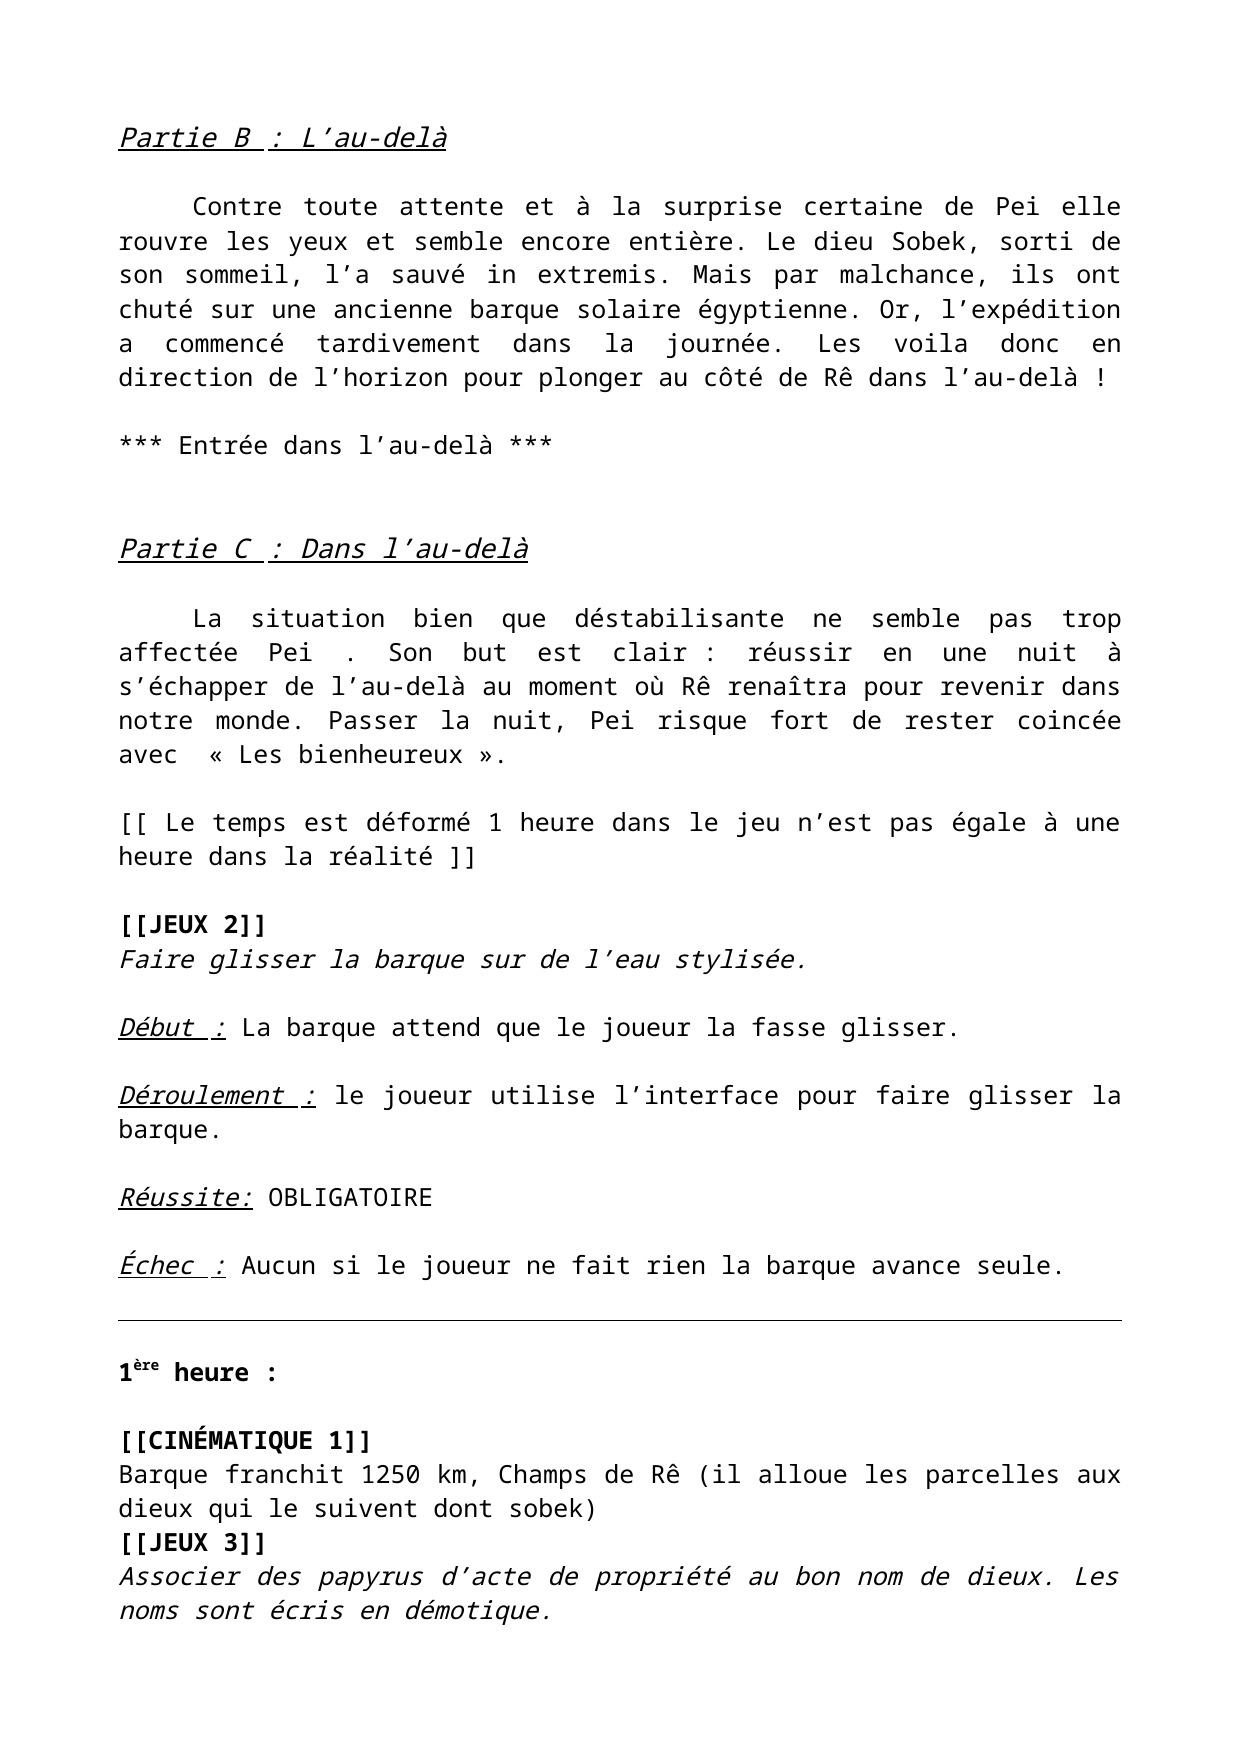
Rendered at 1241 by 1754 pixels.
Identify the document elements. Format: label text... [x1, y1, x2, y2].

text [[CINÉMATIQUE 1]] [118, 1423, 1122, 1457]
text Barque franchit 1250 km, Champs de Rê (il alloue les parcelles aux dieux qui le suivent dont sobek) [118, 1457, 1122, 1525]
text La situation bien que déstabilisante ne semble pas trop affectée Pei . Son but est clair : réussir en une nuit à s’échapper de l’au-delà au moment où Rê renaîtra pour revenir dans notre monde. Passer la nuit, Pei risque fort de rester coincée avec « Les bienheureux ». [118, 601, 1122, 771]
text [[JEUX 2]] [118, 907, 1122, 941]
text [[ Le temps est déformé 1 heure dans le jeu n’est pas égale à une heure dans la réalité ]] [118, 805, 1122, 873]
text Échec : Aucun si le joueur ne fait rien la barque avance seule. [118, 1248, 1122, 1282]
text Faire glisser la barque sur de l’eau stylisée. [118, 941, 1122, 975]
text Partie C : Dans l’au-delà [118, 530, 1122, 567]
text *** Entrée dans l’au-delà *** [118, 427, 1122, 462]
text Déroulement : le joueur utilise l’interface pour faire glisser la barque. [118, 1077, 1122, 1146]
text Contre toute attente et à la surprise certaine de Pei elle rouvre les yeux et semble encore entière. Le dieu Sobek, sorti de son sommeil, l’a sauvé in extremis. Mais par malchance, ils ont chuté sur une ancienne barque solaire égyptienne. Or, l’expédition a commencé tardivement dans la journée. Les voila donc en direction de l’horizon pour plonger au côté de Rê dans l’au-delà ! [118, 189, 1122, 393]
text Partie B : L’au-delà [118, 118, 1122, 155]
text Réussite: OBLIGATOIRE [118, 1180, 1122, 1214]
text Associer des papyrus d’acte de propriété au bon nom de dieux. Les noms sont écris en démotique. [118, 1559, 1122, 1627]
text 1ère heure : [118, 1354, 1122, 1388]
text Début : La barque attend que le joueur la fasse glisser. [118, 1009, 1122, 1043]
text [[JEUX 3]] [118, 1525, 1122, 1559]
